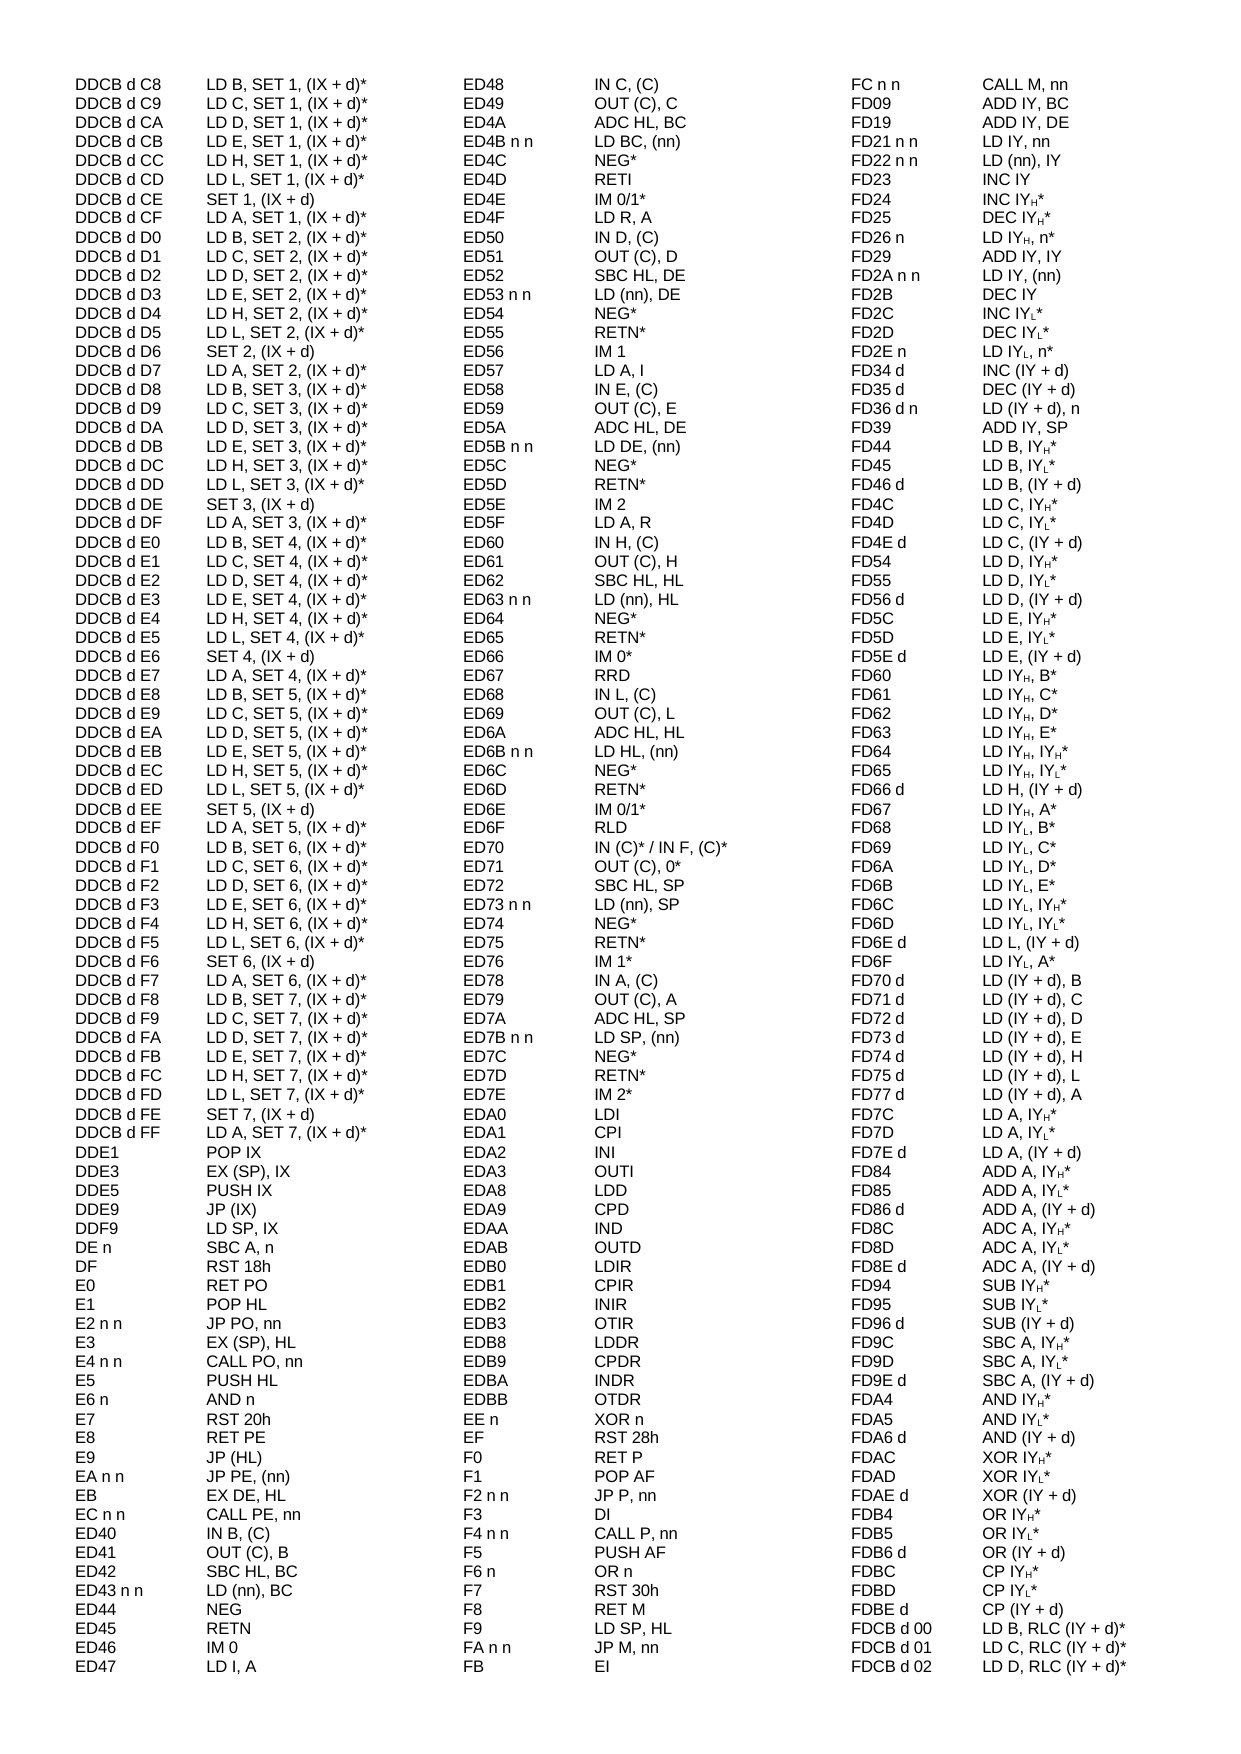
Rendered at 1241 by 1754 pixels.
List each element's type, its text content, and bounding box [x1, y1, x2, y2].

text ED42 SBC HL, BC [75, 1562, 389, 1581]
text ED6B n n LD HL, (nn) [463, 742, 777, 761]
text FD66 d LD H, (IY + d) [851, 780, 1165, 799]
text ED5D RETN* [463, 475, 777, 494]
text EC n n CALL PE, nn [75, 1505, 389, 1524]
text DDCB d CB LD E, SET 1, (IX + d)* [75, 132, 389, 151]
text EDBA INDR [463, 1371, 777, 1390]
text FD56 d LD D, (IY + d) [851, 590, 1165, 609]
text DDCB d F6 SET 6, (IX + d) [75, 952, 389, 971]
text DDCB d FE SET 7, (IX + d) [75, 1104, 389, 1123]
text ED75 RETN* [463, 933, 777, 952]
text ED69 OUT (C), L [463, 704, 777, 723]
text DDCB d F7 LD A, SET 6, (IX + d)* [75, 971, 389, 990]
text F7 RST 30h [463, 1581, 777, 1600]
text FD5C LD E, IYH* [851, 609, 1165, 628]
text DDCB d FF LD A, SET 7, (IX + d)* [75, 1123, 389, 1142]
text ED40 IN B, (C) [75, 1524, 389, 1543]
text E6 n AND n [75, 1390, 389, 1409]
text FDA5 AND IYL* [851, 1409, 1165, 1428]
text ED52 SBC HL, DE [463, 266, 777, 285]
text FD84 ADD A, IYH* [851, 1162, 1165, 1181]
text E0 RET PO [75, 1276, 389, 1295]
text FD45 LD B, IYL* [851, 456, 1165, 475]
text FD9C SBC A, IYH* [851, 1333, 1165, 1352]
text DDCB d FA LD D, SET 7, (IX + d)* [75, 1028, 389, 1047]
text FD9D SBC A, IYL* [851, 1352, 1165, 1371]
text ED61 OUT (C), H [463, 552, 777, 571]
text FDBD CP IYL* [851, 1581, 1165, 1600]
text F1 POP AF [463, 1467, 777, 1486]
text DDCB d F8 LD B, SET 7, (IX + d)* [75, 990, 389, 1009]
text FD85 ADD A, IYL* [851, 1181, 1165, 1200]
text FD44 LD B, IYH* [851, 437, 1165, 456]
text FD6E d LD L, (IY + d) [851, 933, 1165, 952]
text ED4F LD R, A [463, 208, 777, 227]
text FD26 n LD IYH, n* [851, 227, 1165, 247]
text ED78 IN A, (C) [463, 971, 777, 990]
text EDA9 CPD [463, 1200, 777, 1219]
text ED73 n n LD (nn), SP [463, 895, 777, 914]
text EE n XOR n [463, 1409, 777, 1428]
text E3 EX (SP), HL [75, 1333, 389, 1352]
text FD4D LD C, IYL* [851, 513, 1165, 532]
text E5 PUSH HL [75, 1371, 389, 1390]
text DDCB d E3 LD E, SET 4, (IX + d)* [75, 590, 389, 609]
text FDBC CP IYH* [851, 1562, 1165, 1581]
text FD09 ADD IY, BC [851, 94, 1165, 113]
text FD63 LD IYH, E* [851, 723, 1165, 742]
text E1 POP HL [75, 1295, 389, 1314]
text FDB5 OR IYL* [851, 1524, 1165, 1543]
text FD24 INC IYH* [851, 189, 1165, 208]
text ED79 OUT (C), A [463, 990, 777, 1009]
text FD69 LD IYL, C* [851, 837, 1165, 857]
text FD62 LD IYH, D* [851, 704, 1165, 723]
text DDCB d E5 LD L, SET 4, (IX + d)* [75, 628, 389, 647]
text DDCB d F0 LD B, SET 6, (IX + d)* [75, 837, 389, 857]
text F4 n n CALL P, nn [463, 1524, 777, 1543]
text FD71 d LD (IY + d), C [851, 990, 1165, 1009]
text DDCB d ED LD L, SET 5, (IX + d)* [75, 780, 389, 799]
text FD35 d DEC (IY + d) [851, 380, 1165, 399]
text DDCB d DD LD L, SET 3, (IX + d)* [75, 475, 389, 494]
text DDF9 LD SP, IX [75, 1219, 389, 1238]
text FD75 d LD (IY + d), L [851, 1066, 1165, 1085]
text DDCB d F2 LD D, SET 6, (IX + d)* [75, 876, 389, 895]
text ED47 LD I, A [75, 1657, 389, 1676]
text DDCB d CC LD H, SET 1, (IX + d)* [75, 151, 389, 170]
text EDA8 LDD [463, 1181, 777, 1200]
text DE n SBC A, n [75, 1238, 389, 1257]
text F2 n n JP P, nn [463, 1486, 777, 1505]
text ED4B n n LD BC, (nn) [463, 132, 777, 151]
text FD54 LD D, IYH* [851, 552, 1165, 571]
text FD36 d n LD (IY + d), n [851, 399, 1165, 418]
text ED7C NEG* [463, 1047, 777, 1066]
text F6 n OR n [463, 1562, 777, 1581]
text FD95 SUB IYL* [851, 1295, 1165, 1314]
text FD6A LD IYL, D* [851, 857, 1165, 876]
text FDA4 AND IYH* [851, 1390, 1165, 1409]
text EDA2 INI [463, 1142, 777, 1162]
text FD77 d LD (IY + d), A [851, 1085, 1165, 1104]
text ED6F RLD [463, 818, 777, 837]
text FD4C LD C, IYH* [851, 494, 1165, 513]
text DDCB d E4 LD H, SET 4, (IX + d)* [75, 609, 389, 628]
text FD2A n n LD IY, (nn) [851, 266, 1165, 285]
text EDAB OUTD [463, 1238, 777, 1257]
text ED5A ADC HL, DE [463, 418, 777, 437]
text ED59 OUT (C), E [463, 399, 777, 418]
text FD6B LD IYL, E* [851, 876, 1165, 895]
text DDCB d E2 LD D, SET 4, (IX + d)* [75, 571, 389, 590]
text EDA0 LDI [463, 1104, 777, 1123]
text DDCB d D8 LD B, SET 3, (IX + d)* [75, 380, 389, 399]
text DDCB d CF LD A, SET 1, (IX + d)* [75, 208, 389, 227]
text DDCB d D2 LD D, SET 2, (IX + d)* [75, 266, 389, 285]
text EDB3 OTIR [463, 1314, 777, 1333]
text FDCB d 01 LD C, RLC (IY + d)* [851, 1638, 1165, 1657]
text FD6C LD IYL, IYH* [851, 895, 1165, 914]
text DDCB d EC LD H, SET 5, (IX + d)* [75, 761, 389, 780]
text ED74 NEG* [463, 914, 777, 933]
text ED4A ADC HL, BC [463, 113, 777, 132]
text FD8C ADC A, IYH* [851, 1219, 1165, 1238]
text ED5B n n LD DE, (nn) [463, 437, 777, 456]
text DDCB d F3 LD E, SET 6, (IX + d)* [75, 895, 389, 914]
text DDCB d F1 LD C, SET 6, (IX + d)* [75, 857, 389, 876]
text E2 n n JP PO, nn [75, 1314, 389, 1333]
text FD2E n LD IYL, n* [851, 342, 1165, 361]
text FD39 ADD IY, SP [851, 418, 1165, 437]
text DDCB d D5 LD L, SET 2, (IX + d)* [75, 323, 389, 342]
text DF RST 18h [75, 1257, 389, 1276]
text EDB8 LDDR [463, 1333, 777, 1352]
text DDCB d DF LD A, SET 3, (IX + d)* [75, 513, 389, 532]
text DDCB d C8 LD B, SET 1, (IX + d)* [75, 75, 389, 94]
text ED54 NEG* [463, 304, 777, 323]
text ED4D RETI [463, 170, 777, 189]
text DDCB d CE SET 1, (IX + d) [75, 189, 389, 208]
text ED6C NEG* [463, 761, 777, 780]
text EB EX DE, HL [75, 1486, 389, 1505]
text ED72 SBC HL, SP [463, 876, 777, 895]
text EDB0 LDIR [463, 1257, 777, 1276]
text DDCB d DB LD E, SET 3, (IX + d)* [75, 437, 389, 456]
text DDE1 POP IX [75, 1142, 389, 1162]
text DDCB d FC LD H, SET 7, (IX + d)* [75, 1066, 389, 1085]
text ED7B n n LD SP, (nn) [463, 1028, 777, 1047]
text ED48 IN C, (C) [463, 75, 777, 94]
text DDCB d FB LD E, SET 7, (IX + d)* [75, 1047, 389, 1066]
text FD60 LD IYH, B* [851, 666, 1165, 685]
text FD4E d LD C, (IY + d) [851, 532, 1165, 552]
text FD86 d ADD A, (IY + d) [851, 1200, 1165, 1219]
text FD46 d LD B, (IY + d) [851, 475, 1165, 494]
text DDCB d D0 LD B, SET 2, (IX + d)* [75, 227, 389, 247]
text FDAE d XOR (IY + d) [851, 1486, 1165, 1505]
text DDCB d D6 SET 2, (IX + d) [75, 342, 389, 361]
text E7 RST 20h [75, 1409, 389, 1428]
text DDCB d EE SET 5, (IX + d) [75, 799, 389, 818]
text DDCB d E8 LD B, SET 5, (IX + d)* [75, 685, 389, 704]
text DDCB d E1 LD C, SET 4, (IX + d)* [75, 552, 389, 571]
text FC n n CALL M, nn [851, 75, 1165, 94]
text ED43 n n LD (nn), BC [75, 1581, 389, 1600]
text ED55 RETN* [463, 323, 777, 342]
text FD2D DEC IYL* [851, 323, 1165, 342]
text FD34 d INC (IY + d) [851, 361, 1165, 380]
text DDCB d D3 LD E, SET 2, (IX + d)* [75, 285, 389, 304]
text FD64 LD IYH, IYH* [851, 742, 1165, 761]
text FD23 INC IY [851, 170, 1165, 189]
text ED5C NEG* [463, 456, 777, 475]
text FD2B DEC IY [851, 285, 1165, 304]
text FD67 LD IYH, A* [851, 799, 1165, 818]
text DDCB d D4 LD H, SET 2, (IX + d)* [75, 304, 389, 323]
text ED70 IN (C)* / IN F, (C)* [463, 837, 777, 857]
text FD65 LD IYH, IYL* [851, 761, 1165, 780]
text DDCB d C9 LD C, SET 1, (IX + d)* [75, 94, 389, 113]
text DDCB d EB LD E, SET 5, (IX + d)* [75, 742, 389, 761]
text FD19 ADD IY, DE [851, 113, 1165, 132]
text FD6D LD IYL, IYL* [851, 914, 1165, 933]
text ED65 RETN* [463, 628, 777, 647]
text FD21 n n LD IY, nn [851, 132, 1165, 151]
text F0 RET P [463, 1447, 777, 1467]
text ED45 RETN [75, 1619, 389, 1638]
text ED63 n n LD (nn), HL [463, 590, 777, 609]
text FD72 d LD (IY + d), D [851, 1009, 1165, 1028]
text FD68 LD IYL, B* [851, 818, 1165, 837]
text FDCB d 02 LD D, RLC (IY + d)* [851, 1657, 1165, 1676]
text DDCB d F4 LD H, SET 6, (IX + d)* [75, 914, 389, 933]
text ED62 SBC HL, HL [463, 571, 777, 590]
text DDCB d E9 LD C, SET 5, (IX + d)* [75, 704, 389, 723]
text DDCB d F5 LD L, SET 6, (IX + d)* [75, 933, 389, 952]
text ED56 IM 1 [463, 342, 777, 361]
text FA n n JP M, nn [463, 1638, 777, 1657]
text EDB1 CPIR [463, 1276, 777, 1295]
text ED53 n n LD (nn), DE [463, 285, 777, 304]
text DDCB d D9 LD C, SET 3, (IX + d)* [75, 399, 389, 418]
text DDE9 JP (IX) [75, 1200, 389, 1219]
text FD94 SUB IYH* [851, 1276, 1165, 1295]
text ED60 IN H, (C) [463, 532, 777, 552]
text ED7A ADC HL, SP [463, 1009, 777, 1028]
text E4 n n CALL PO, nn [75, 1352, 389, 1371]
text FDB4 OR IYH* [851, 1505, 1165, 1524]
text E9 JP (HL) [75, 1447, 389, 1467]
text FDAD XOR IYL* [851, 1467, 1165, 1486]
text EF RST 28h [463, 1428, 777, 1447]
text DDCB d EA LD D, SET 5, (IX + d)* [75, 723, 389, 742]
text EDA3 OUTI [463, 1162, 777, 1181]
text ED6D RETN* [463, 780, 777, 799]
text FDCB d 00 LD B, RLC (IY + d)* [851, 1619, 1165, 1638]
text F5 PUSH AF [463, 1543, 777, 1562]
text FDA6 d AND (IY + d) [851, 1428, 1165, 1447]
text DDCB d D1 LD C, SET 2, (IX + d)* [75, 247, 389, 266]
text ED51 OUT (C), D [463, 247, 777, 266]
text DDCB d FD LD L, SET 7, (IX + d)* [75, 1085, 389, 1104]
text FD70 d LD (IY + d), B [851, 971, 1165, 990]
text F3 DI [463, 1505, 777, 1524]
text FD5D LD E, IYL* [851, 628, 1165, 647]
text FD8D ADC A, IYL* [851, 1238, 1165, 1257]
text FD7E d LD A, (IY + d) [851, 1142, 1165, 1162]
text FD55 LD D, IYL* [851, 571, 1165, 590]
text ED44 NEG [75, 1600, 389, 1619]
text FD8E d ADC A, (IY + d) [851, 1257, 1165, 1276]
text ED7E IM 2* [463, 1085, 777, 1104]
text ED5F LD A, R [463, 513, 777, 532]
text FD2C INC IYL* [851, 304, 1165, 323]
text DDCB d CD LD L, SET 1, (IX + d)* [75, 170, 389, 189]
text FB EI [463, 1657, 777, 1676]
text ED68 IN L, (C) [463, 685, 777, 704]
text DDCB d DE SET 3, (IX + d) [75, 494, 389, 513]
text DDE3 EX (SP), IX [75, 1162, 389, 1181]
text DDE5 PUSH IX [75, 1181, 389, 1200]
text ED64 NEG* [463, 609, 777, 628]
text FD9E d SBC A, (IY + d) [851, 1371, 1165, 1390]
text ED5E IM 2 [463, 494, 777, 513]
text FDBE d CP (IY + d) [851, 1600, 1165, 1619]
text ED67 RRD [463, 666, 777, 685]
text FD61 LD IYH, C* [851, 685, 1165, 704]
text EDB2 INIR [463, 1295, 777, 1314]
text FD74 d LD (IY + d), H [851, 1047, 1165, 1066]
text ED46 IM 0 [75, 1638, 389, 1657]
text FD6F LD IYL, A* [851, 952, 1165, 971]
text ED4C NEG* [463, 151, 777, 170]
text ED41 OUT (C), B [75, 1543, 389, 1562]
text DDCB d E0 LD B, SET 4, (IX + d)* [75, 532, 389, 552]
text ED57 LD A, I [463, 361, 777, 380]
text FD5E d LD E, (IY + d) [851, 647, 1165, 666]
text EDAA IND [463, 1219, 777, 1238]
text FD7D LD A, IYL* [851, 1123, 1165, 1142]
text F8 RET M [463, 1600, 777, 1619]
text FD25 DEC IYH* [851, 208, 1165, 227]
text FD7C LD A, IYH* [851, 1104, 1165, 1123]
text ED6A ADC HL, HL [463, 723, 777, 742]
text EDBB OTDR [463, 1390, 777, 1409]
text ED4E IM 0/1* [463, 189, 777, 208]
text ED6E IM 0/1* [463, 799, 777, 818]
text DDCB d EF LD A, SET 5, (IX + d)* [75, 818, 389, 837]
text DDCB d D7 LD A, SET 2, (IX + d)* [75, 361, 389, 380]
text ED58 IN E, (C) [463, 380, 777, 399]
text FD29 ADD IY, IY [851, 247, 1165, 266]
text FD73 d LD (IY + d), E [851, 1028, 1165, 1047]
text EDB9 CPDR [463, 1352, 777, 1371]
text DDCB d E7 LD A, SET 4, (IX + d)* [75, 666, 389, 685]
text ED7D RETN* [463, 1066, 777, 1085]
text FDAC XOR IYH* [851, 1447, 1165, 1467]
text ED71 OUT (C), 0* [463, 857, 777, 876]
text DDCB d E6 SET 4, (IX + d) [75, 647, 389, 666]
text FD22 n n LD (nn), IY [851, 151, 1165, 170]
text DDCB d DA LD D, SET 3, (IX + d)* [75, 418, 389, 437]
text ED50 IN D, (C) [463, 227, 777, 247]
text DDCB d CA LD D, SET 1, (IX + d)* [75, 113, 389, 132]
text DDCB d DC LD H, SET 3, (IX + d)* [75, 456, 389, 475]
text DDCB d F9 LD C, SET 7, (IX + d)* [75, 1009, 389, 1028]
text EDA1 CPI [463, 1123, 777, 1142]
text ED76 IM 1* [463, 952, 777, 971]
text F9 LD SP, HL [463, 1619, 777, 1638]
text ED49 OUT (C), C [463, 94, 777, 113]
text EA n n JP PE, (nn) [75, 1467, 389, 1486]
text ED66 IM 0* [463, 647, 777, 666]
text E8 RET PE [75, 1428, 389, 1447]
text FD96 d SUB (IY + d) [851, 1314, 1165, 1333]
text FDB6 d OR (IY + d) [851, 1543, 1165, 1562]
